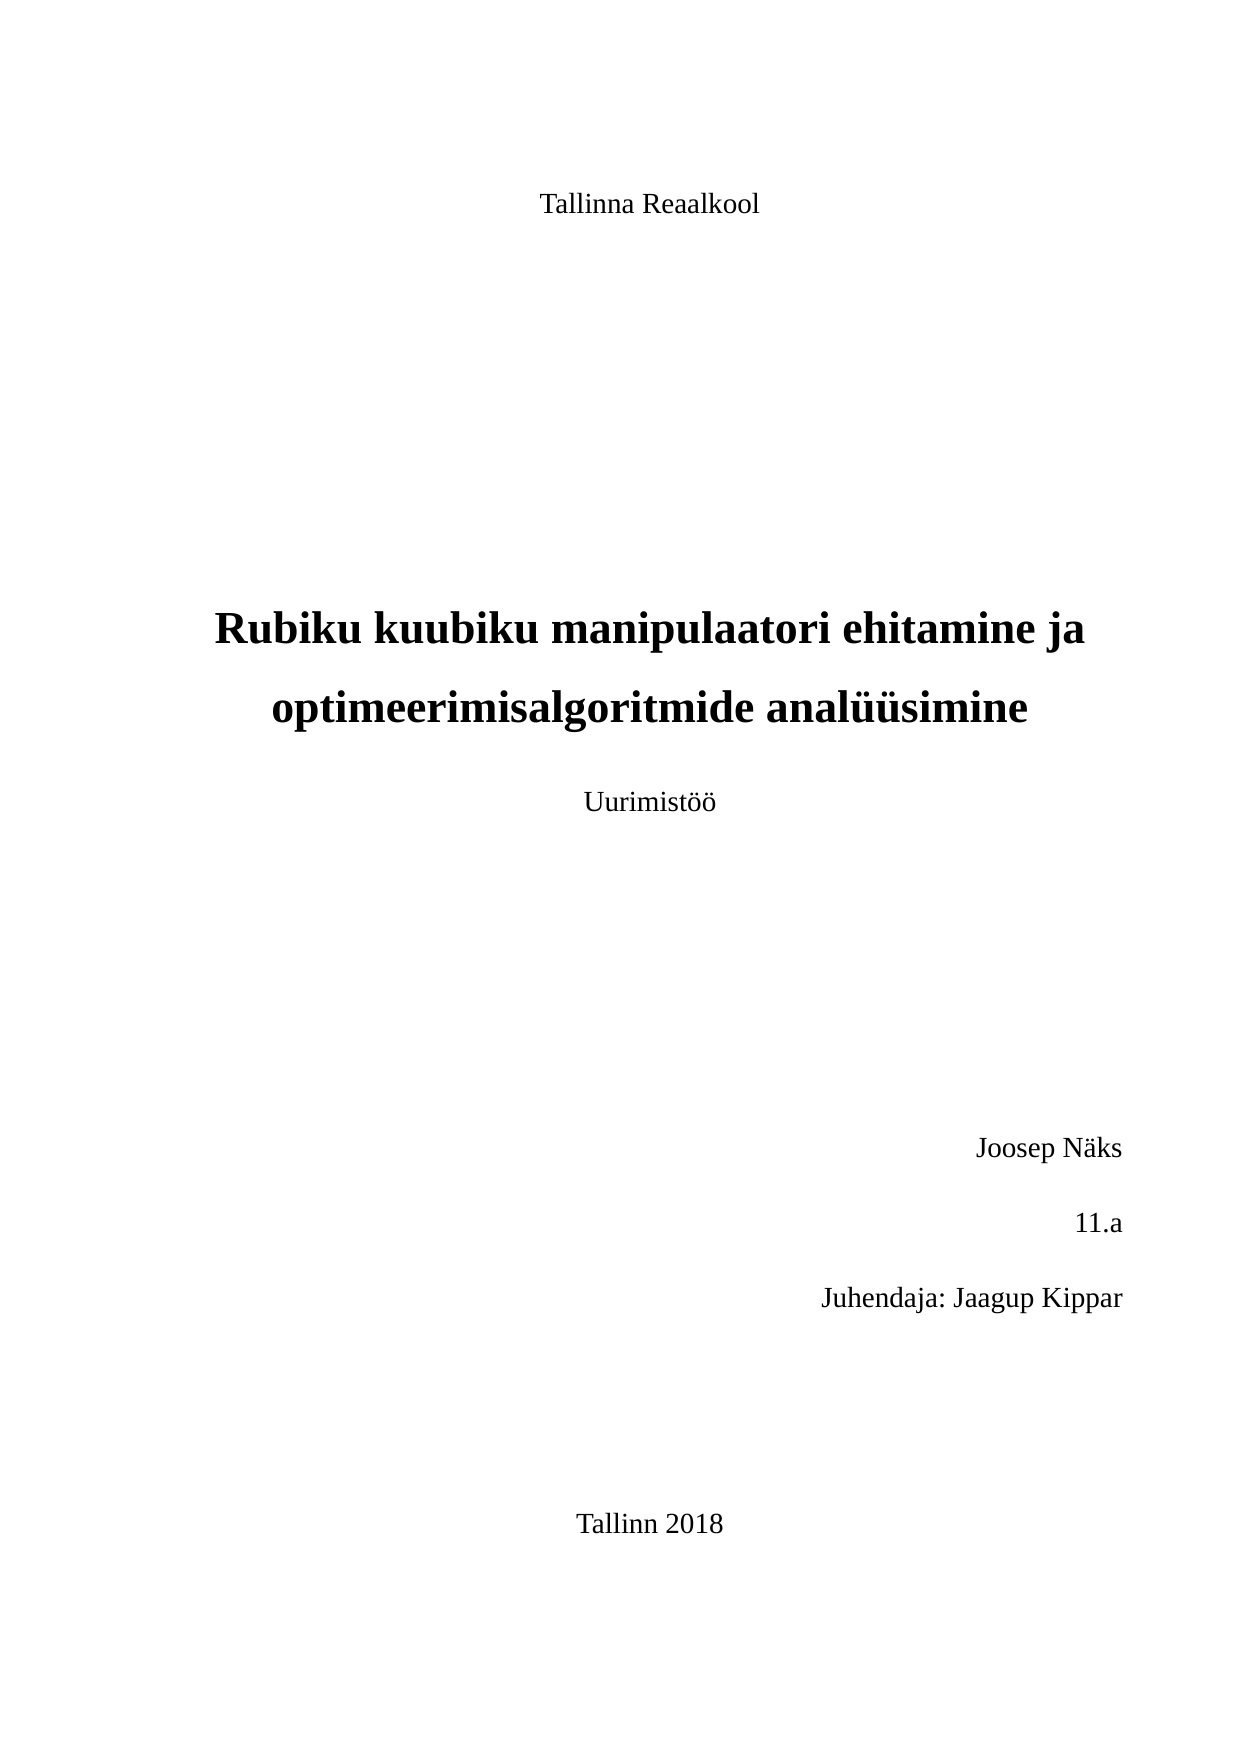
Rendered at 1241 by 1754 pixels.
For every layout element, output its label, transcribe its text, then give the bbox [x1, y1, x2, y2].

text Uurimistöö [177, 784, 1122, 817]
text Joosep Näks [177, 1130, 1122, 1164]
text Rubiku kuubiku manipulaatori ehitamine ja optimeerimisalgoritmide analüüsimine [177, 601, 1122, 732]
text Tallinn 2018 [177, 1506, 1122, 1539]
text 11.a [177, 1206, 1122, 1239]
text Tallinna Reaalkool [177, 186, 1122, 219]
text Juhendaja: Jaagup Kippar [177, 1281, 1122, 1314]
